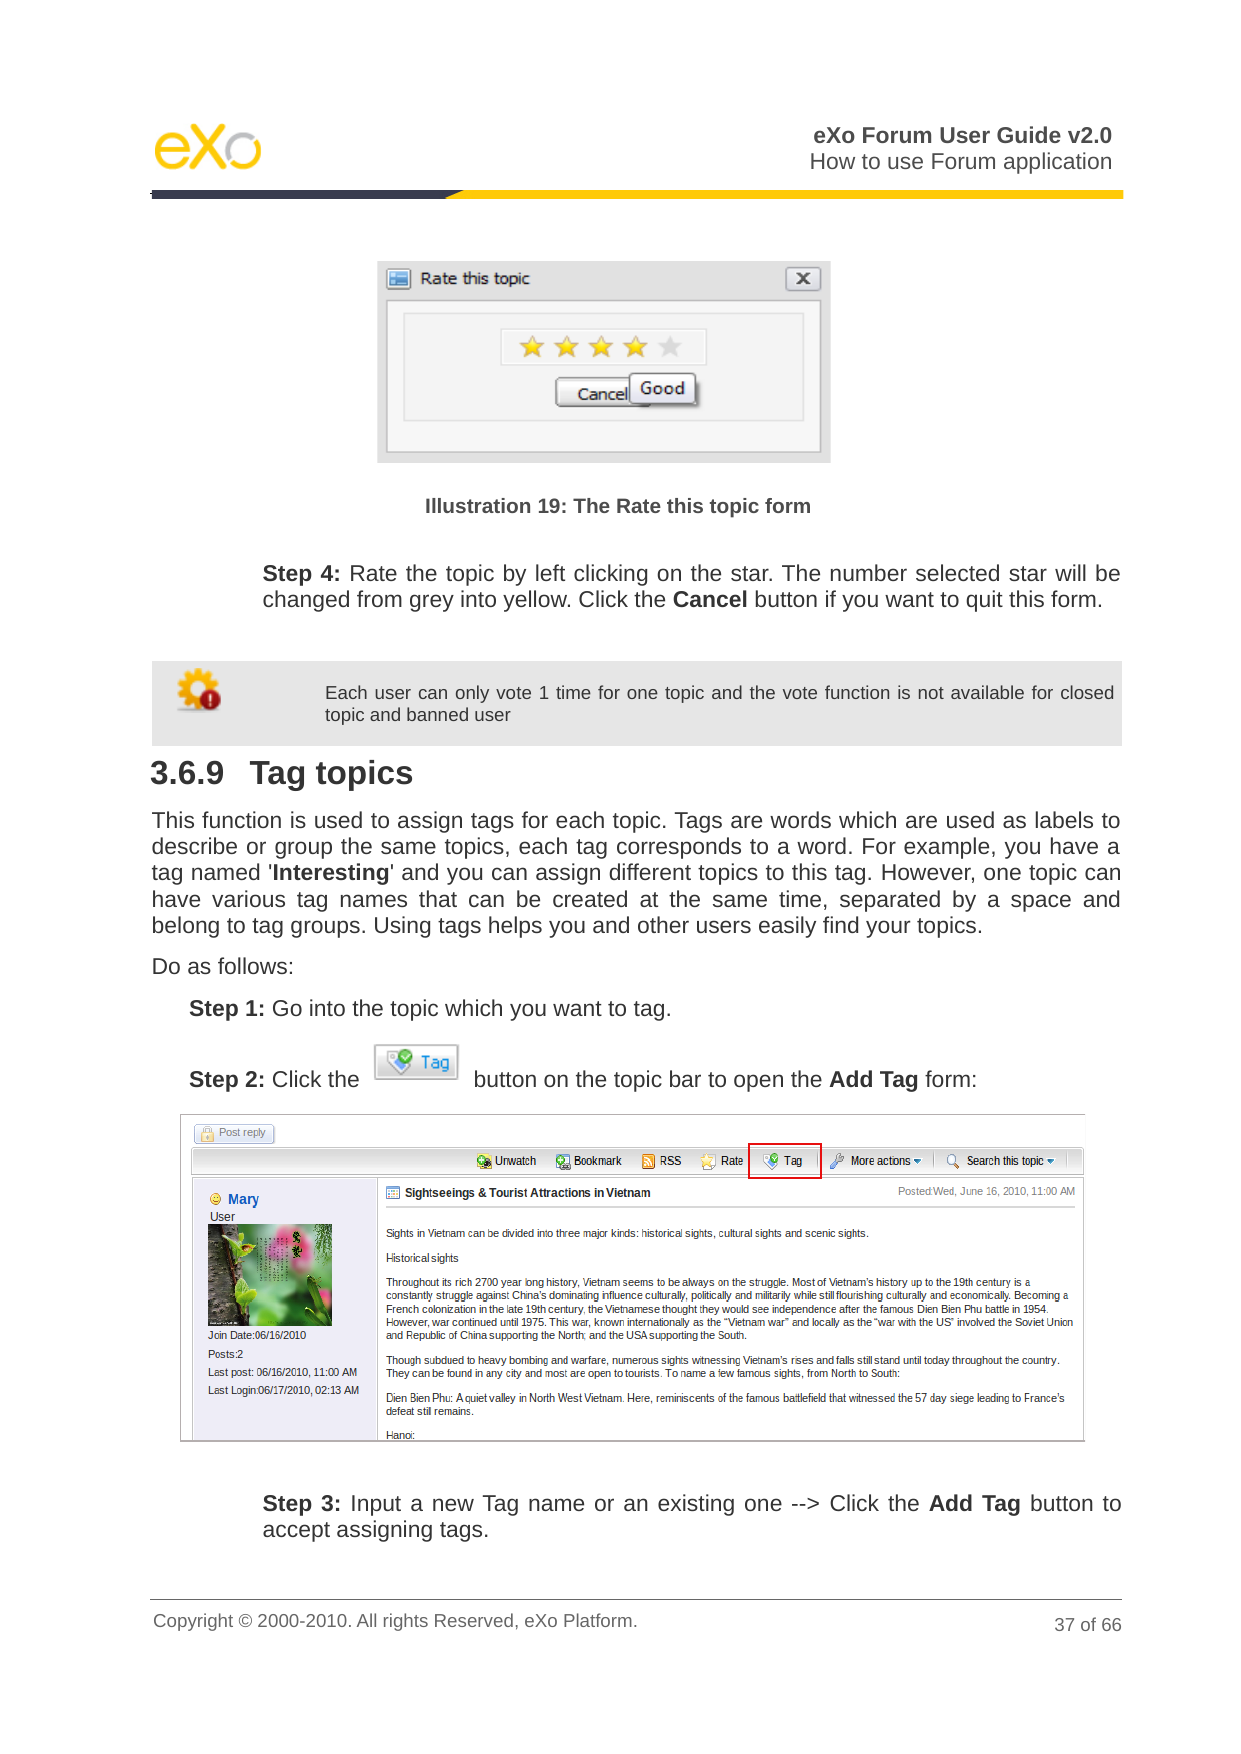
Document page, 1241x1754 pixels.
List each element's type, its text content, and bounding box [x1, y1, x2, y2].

subtitle Tag topics [150, 753, 1122, 792]
list Step 1: Go into the topic which you want to tag. [151, 995, 1122, 1021]
table_header [152, 661, 244, 746]
list Step 3: Input a new Tag name or an existing one --> Click the Add Tag button to accept assigning tags. [225, 1490, 1122, 1543]
picture [151, 190, 1124, 199]
picture [377, 261, 831, 463]
list This function is used to assign tags for each topic. Tags are words which are used as labels to describe or group the same topics, each tag corresponds to a word. For example, you have a tag named 'Interesting' and you can assign different topics to this tag. However, one topic can have various tag names that can be created at the same time, separated by a space and belong to tag groups. Using tags helps you and other users easily find your topics. [114, 807, 1122, 938]
picture [176, 668, 221, 713]
table_header Each user can only vote 1 time for one topic and the vote function is not available for closed topic and banned user [244, 661, 1122, 746]
picture [373, 1043, 460, 1080]
list Do as follows: [114, 953, 1122, 980]
picture [155, 123, 262, 170]
list Step 2: Click the button on the topic bar to open the Add Tag form: [151, 1036, 1122, 1092]
list Step 4: Rate the topic by left clicking on the star. The number selected star will be changed from grey into yellow. Click the Cancel button if you want to quit this form. [225, 559, 1122, 612]
list Illustration 19: The Rate this topic form [337, 313, 899, 518]
picture [180, 1114, 1085, 1442]
